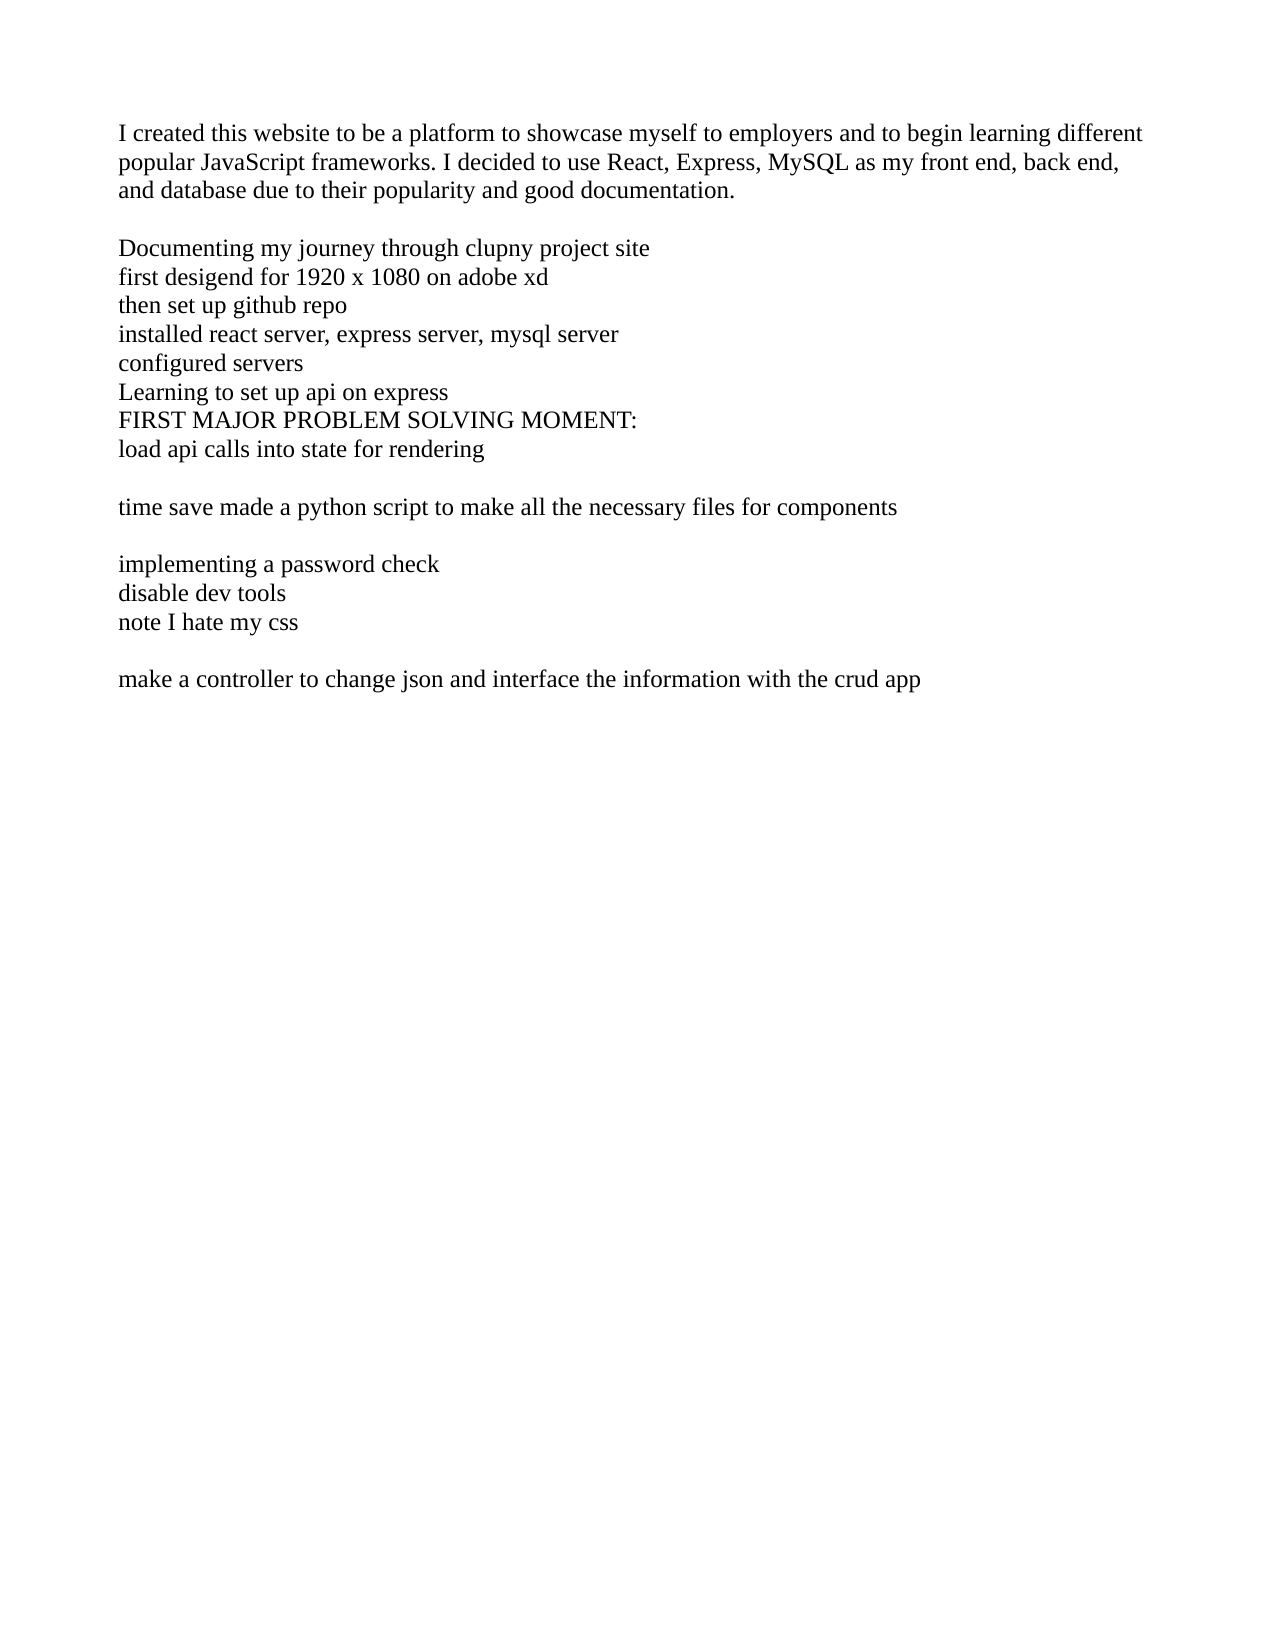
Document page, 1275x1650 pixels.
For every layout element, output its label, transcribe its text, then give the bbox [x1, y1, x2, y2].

text configured servers [118, 348, 1157, 377]
text disable dev tools [118, 578, 1157, 607]
text note I hate my css [118, 607, 1157, 636]
text then set up github repo [118, 291, 1157, 319]
text time save made a python script to make all the necessary files for components [118, 492, 1157, 521]
text Documenting my journey through clupny project site [118, 233, 1157, 262]
text first desigend for 1920 x 1080 on adobe xd [118, 262, 1157, 291]
text implementing a password check [118, 549, 1157, 578]
text installed react server, express server, mysql server [118, 319, 1157, 348]
text make a controller to change json and interface the information with the crud app [118, 664, 1157, 693]
text load api calls into state for rendering [118, 434, 1157, 463]
text I created this website to be a platform to showcase myself to employers and to begin learning different popular JavaScript frameworks. I decided to use React, Express, MySQL as my front end, back end, and database due to their popularity and good documentation. [118, 118, 1157, 204]
text Learning to set up api on express [118, 377, 1157, 406]
text FIRST MAJOR PROBLEM SOLVING MOMENT: [118, 406, 1157, 434]
